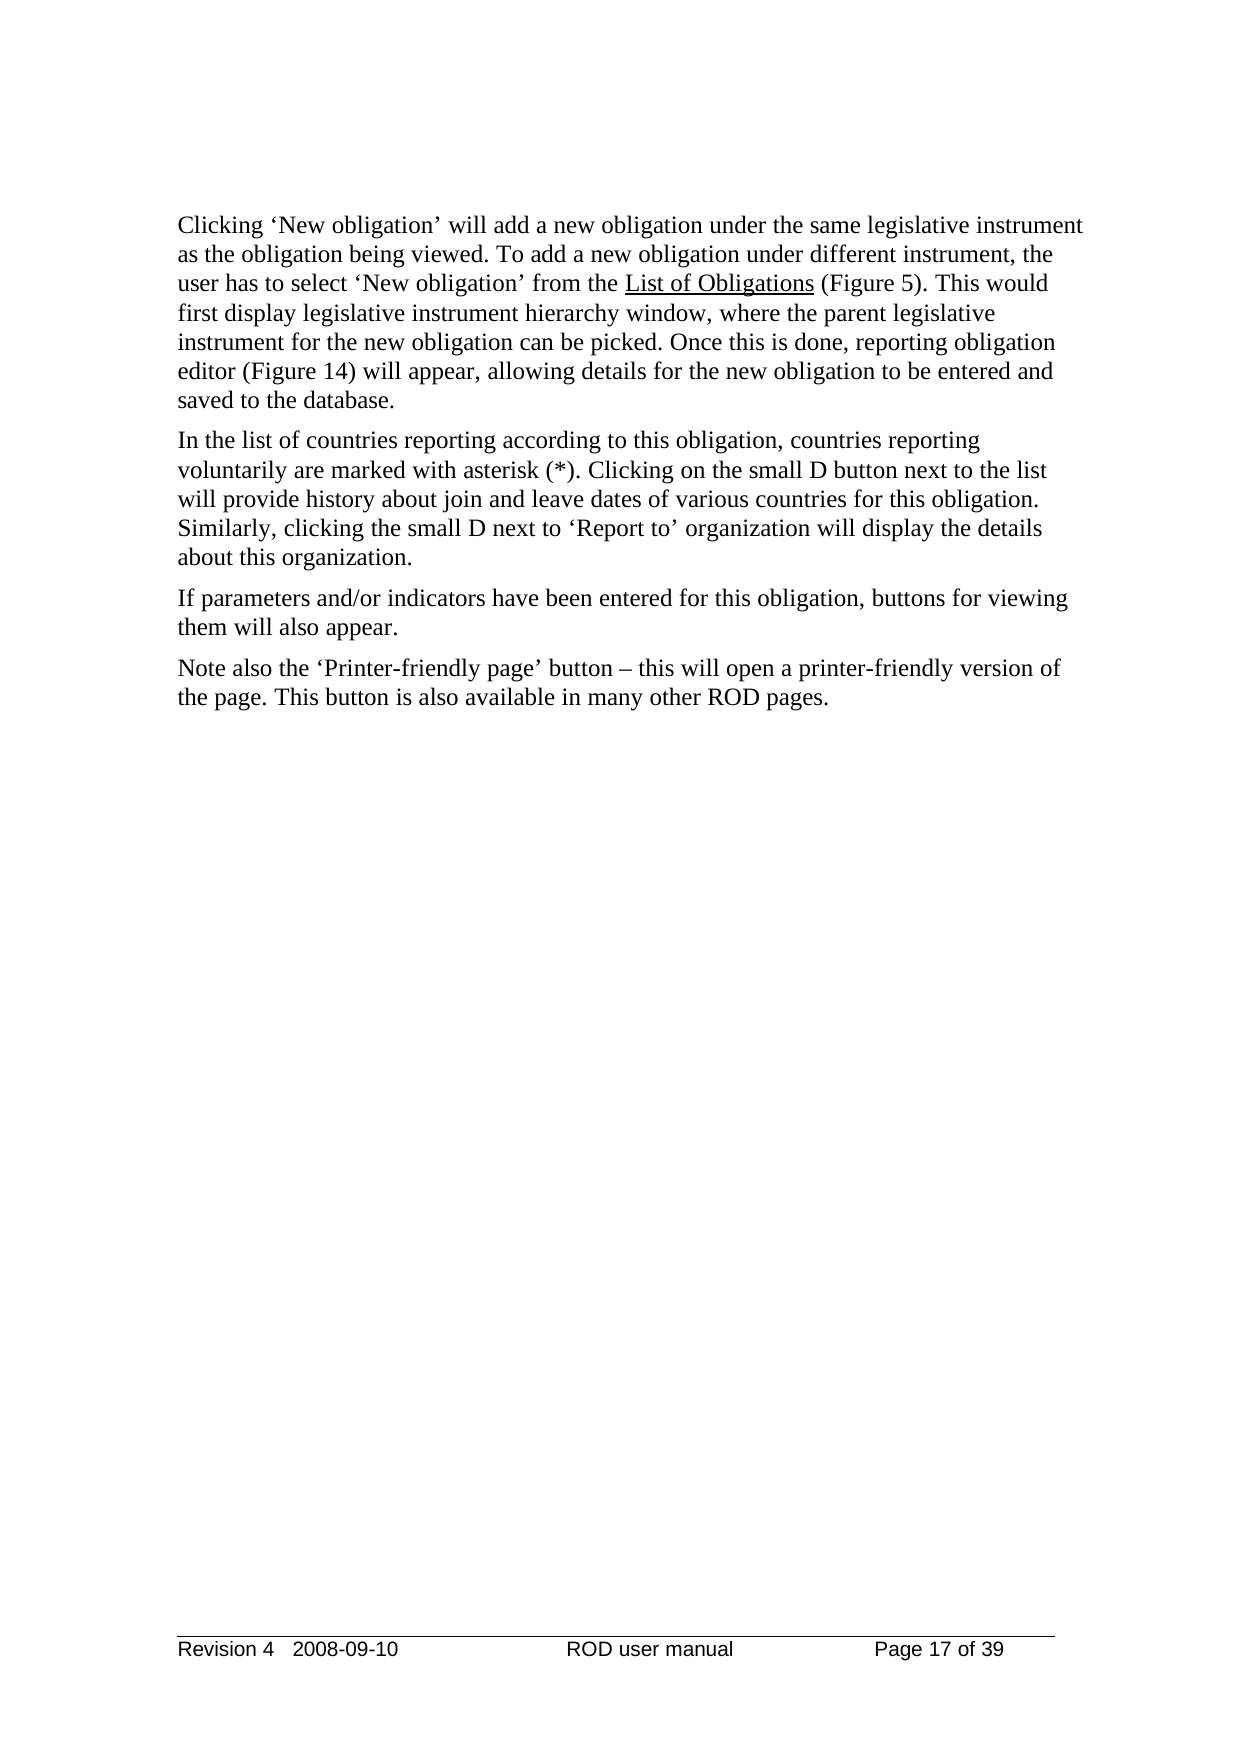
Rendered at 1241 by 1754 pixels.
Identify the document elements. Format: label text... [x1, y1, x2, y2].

text If parameters and/or indicators have been entered for this obligation, buttons for viewing them will also appear. [177, 582, 1092, 641]
text Note also the ‘Printer-friendly page’ button – this will open a printer-friendly version of the page. This button is also available in many other ROD pages. [177, 652, 1092, 711]
text Clicking ‘New obligation’ will add a new obligation under the same legislative instrument as the obligation being viewed. To add a new obligation under different instrument, the user has to select ‘New obligation’ from the List of Obligations (Figure 5). This would first display legislative instrument hierarchy window, where the parent legislative instrument for the new obligation can be picked. Once this is done, reporting obligation editor (Figure 14) will appear, allowing details for the new obligation to be entered and saved to the database. [177, 210, 1092, 414]
text In the list of countries reporting according to this obligation, countries reporting voluntarily are marked with asterisk (*). Clicking on the small D button next to the list will provide history about join and leave dates of various countries for this obligation. Similarly, clicking the small D next to ‘Report to’ organization will display the details about this organization. [177, 425, 1092, 571]
